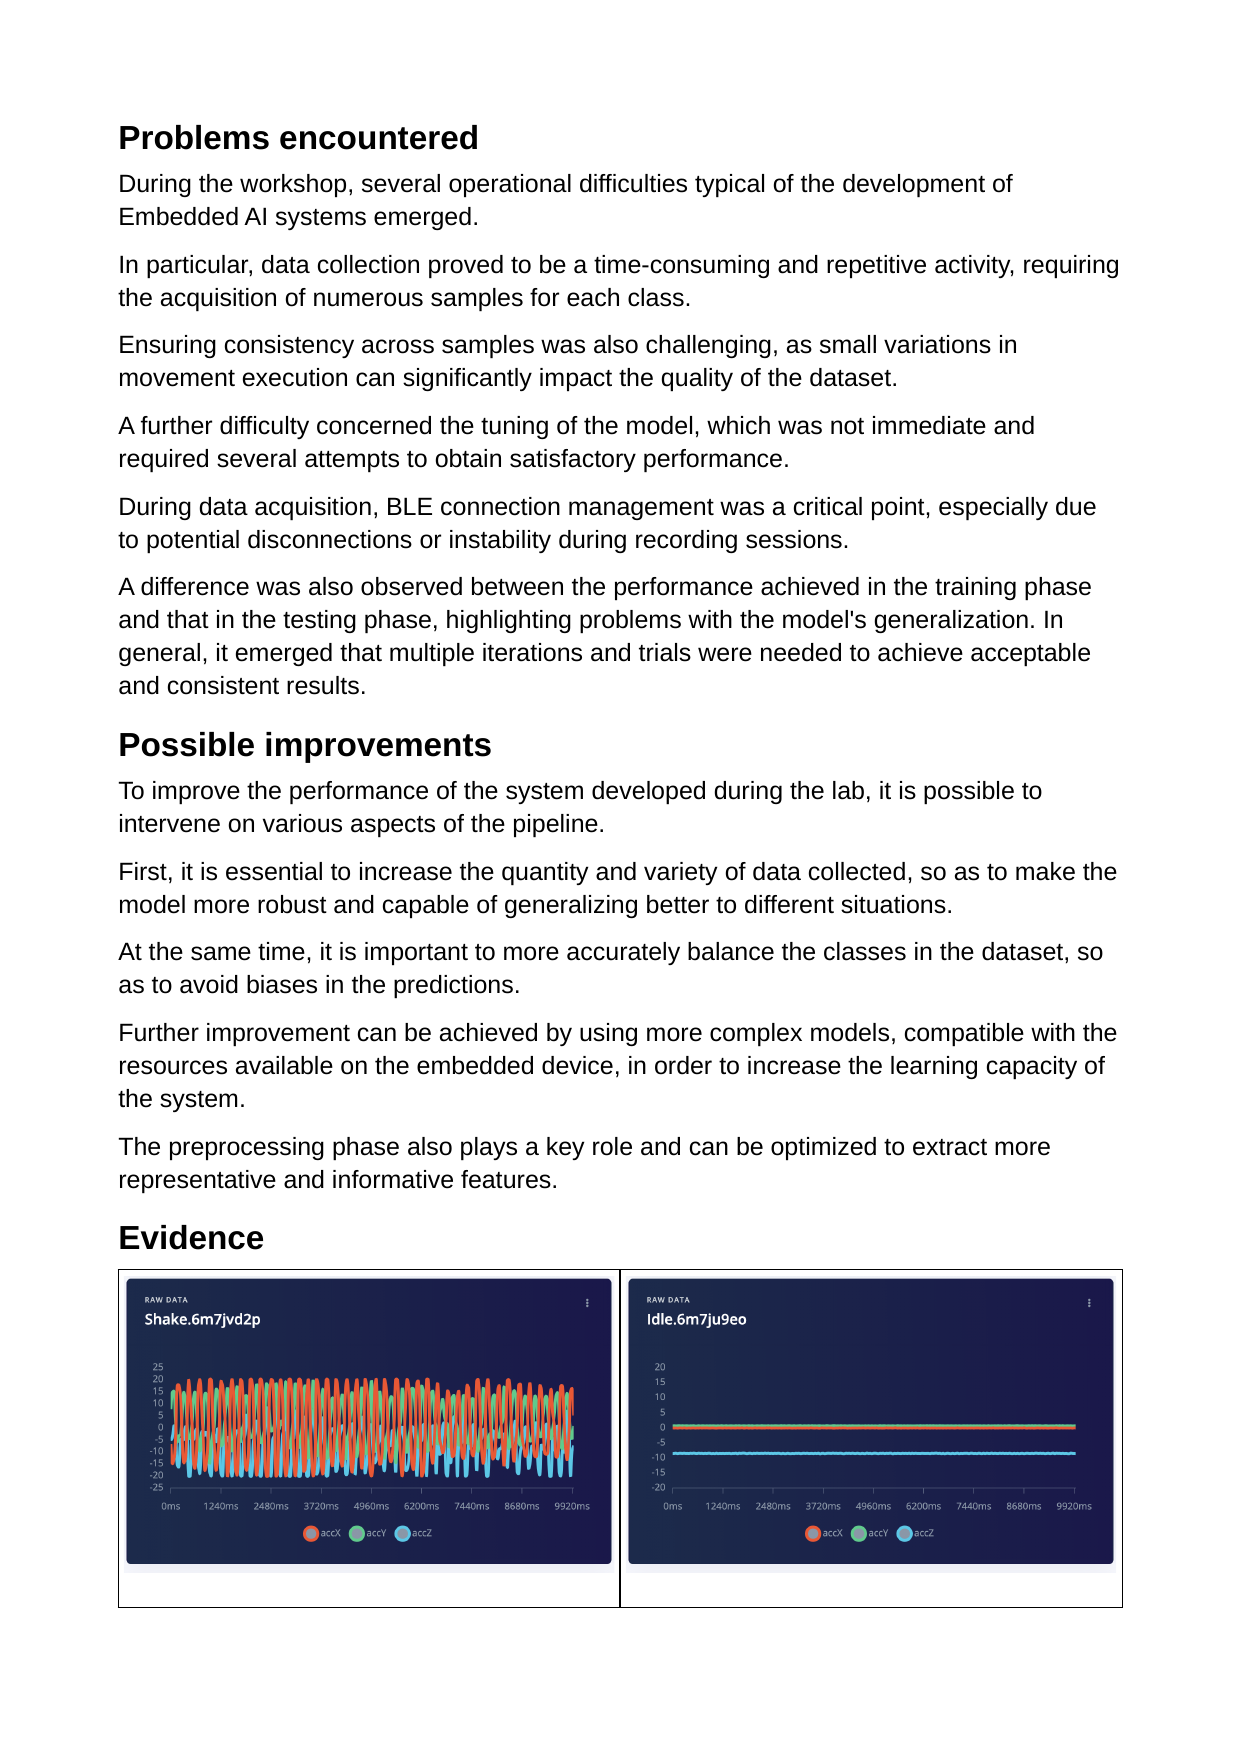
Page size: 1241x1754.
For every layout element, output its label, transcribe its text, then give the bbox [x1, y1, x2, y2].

text During the workshop, several operational difficulties typical of the development of Embedded AI systems emerged. [118, 169, 1122, 231]
subtitle Problems encountered [118, 118, 1122, 157]
table_header [119, 1270, 619, 1607]
picture [123, 1276, 615, 1573]
text During data acquisition, BLE connection management was a critical point, especially due to potential disconnections or instability during recording sessions. [118, 492, 1122, 553]
text The preprocessing phase also plays a key role and can be optimized to extract more representative and informative features. [118, 1132, 1122, 1193]
subtitle Possible improvements [118, 725, 1122, 763]
text To improve the performance of the system developed during the lab, it is possible to intervene on various aspects of the pipeline. [118, 776, 1122, 838]
text In particular, data collection proved to be a time-consuming and repetitive activity, requiring the acquisition of numerous samples for each class. [118, 250, 1122, 311]
table_header [621, 1270, 1122, 1607]
text Further improvement can be achieved by using more complex models, compatible with the resources available on the embedded device, in order to increase the learning capacity of the system. [118, 1018, 1122, 1113]
text A difference was also observed between the performance achieved in the training phase and that in the testing phase, highlighting problems with the model's generalization. In general, it emerged that multiple iterations and trials were needed to achieve acceptable and consistent results. [118, 572, 1122, 700]
text First, it is essential to increase the quantity and variety of data collected, so as to make the model more robust and capable of generalizing better to different situations. [118, 857, 1122, 918]
text Ensuring consistency across samples was also challenging, as small variations in movement execution can significantly impact the quality of the dataset. [118, 330, 1122, 392]
picture [625, 1276, 1117, 1573]
text A further difficulty concerned the tuning of the model, which was not immediate and required several attempts to obtain satisfactory performance. [118, 411, 1122, 473]
subtitle Evidence [118, 1218, 1122, 1257]
text At the same time, it is important to more accurately balance the classes in the dataset, so as to avoid biases in the predictions. [118, 937, 1122, 999]
